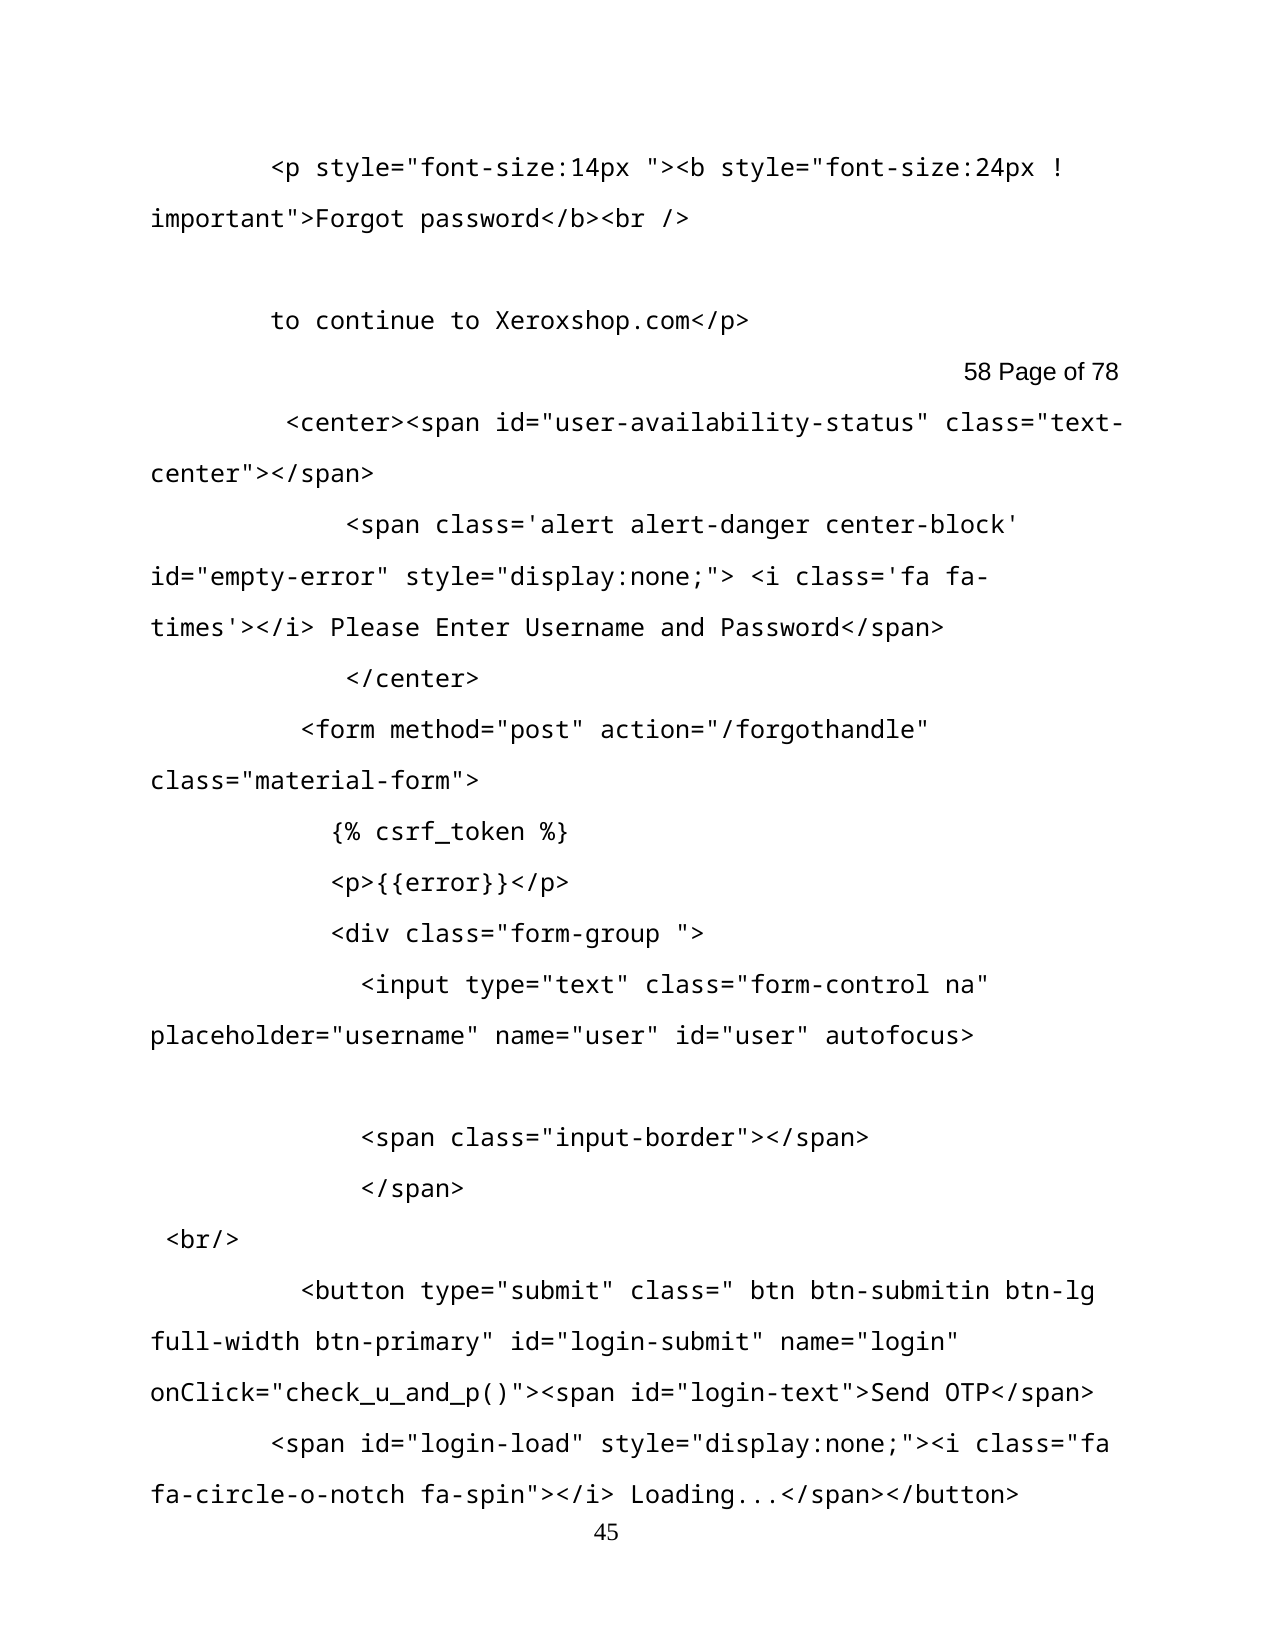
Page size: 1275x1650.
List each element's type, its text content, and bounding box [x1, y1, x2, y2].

text <input type="text" class="form-control na" placeholder="username" name="user" id="user" autofocus> [150, 967, 1125, 1052]
text <br/> [150, 1222, 1125, 1256]
text 58 Page of 78 [150, 354, 1125, 388]
text <p style="font-size:14px "><b style="font-size:24px !important">Forgot password</b><br /> [150, 150, 1125, 235]
text <span class='alert alert-danger center-block' id="empty-error" style="display:none;"> <i class='fa fa-times'></i> Please Enter Username and Password</span> [150, 507, 1125, 643]
text <p>{{error}}</p> [150, 864, 1125, 898]
text </center> [150, 660, 1125, 694]
text <div class="form-group "> [150, 916, 1125, 949]
text <center><span id="user-availability-status" class="text-center"></span> [150, 405, 1125, 490]
text <span id="login-load" style="display:none;"><i class="fa fa-circle-o-notch fa-spin"></i> Loading...</span></button> [150, 1426, 1125, 1511]
text <span class="input-border"></span> [150, 1120, 1125, 1154]
text <button type="submit" class=" btn btn-submitin btn-lg full-width btn-primary" id="login-submit" name="login" onClick="check_u_and_p()"><span id="login-text">Send OTP</span> [150, 1273, 1125, 1409]
text to continue to Xeroxshop.com</p> [150, 303, 1125, 337]
text {% csrf_token %} [150, 813, 1125, 847]
text </span> [150, 1171, 1125, 1205]
text <form method="post" action="/forgothandle" class="material-form"> [150, 711, 1125, 796]
